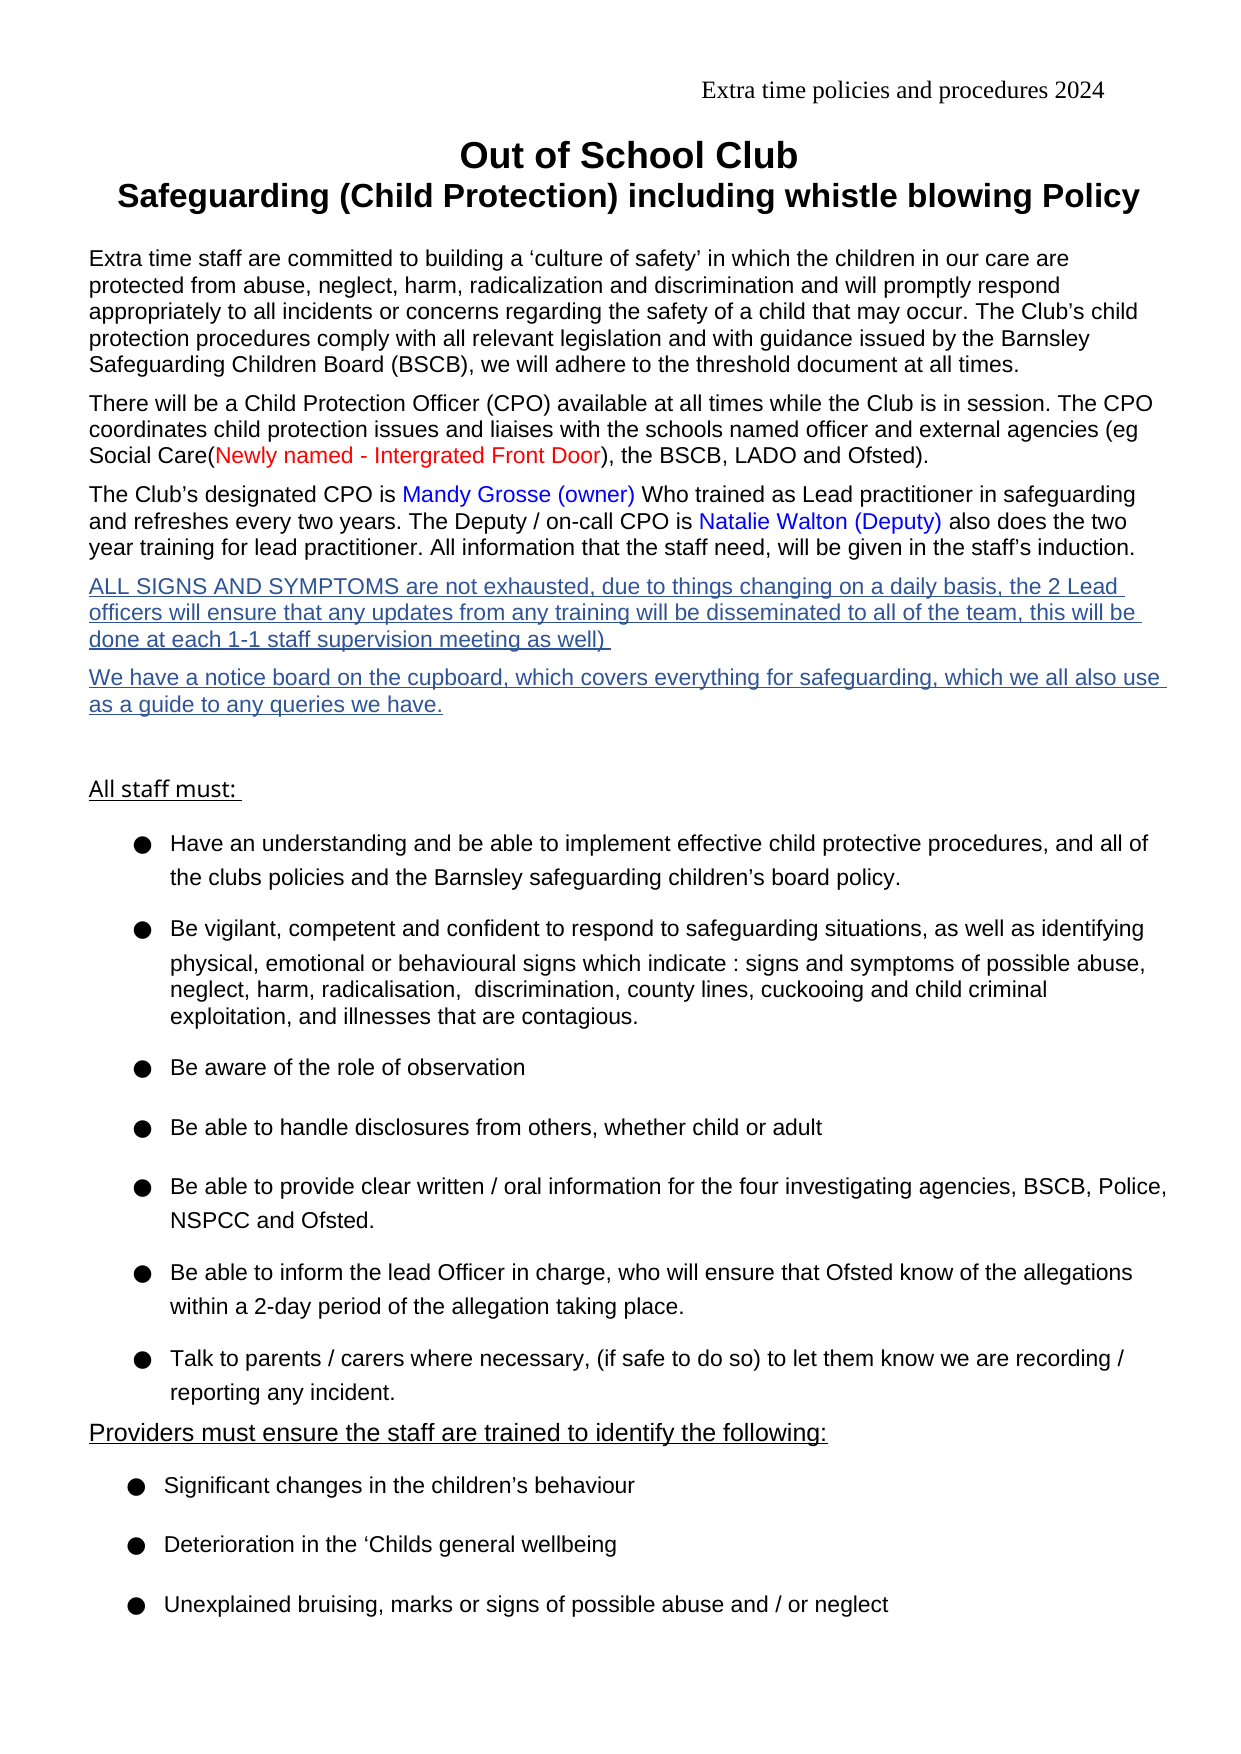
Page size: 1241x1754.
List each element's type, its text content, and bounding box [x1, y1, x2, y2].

text Extra time staff are committed to building a ‘culture of safety’ in which the children in our care are protected from abuse, neglect, harm, radicalization and discrimination and will promptly respond appropriately to all incidents or concerns regarding the safety of a child that may occur. The Club’s child protection procedures comply with all relevant legislation and with guidance issued by the Barnsley Safeguarding Children Board (BSCB), we will adhere to the threshold document at all times. [89, 245, 1169, 377]
list Significant changes in the children’s behaviour [126, 1459, 1169, 1506]
list Be able to provide clear written / oral information for the four investigating agencies, BSCB, Police, NSPCC and Ofsted. [132, 1160, 1169, 1234]
text Providers must ensure the staff are trained to identify the following: [89, 1418, 1169, 1447]
list Unexplained bruising, marks or signs of possible abuse and / or neglect [126, 1578, 1169, 1625]
text ALL SIGNS AND SYMPTOMS are not exhausted, due to things changing on a daily basis, the 2 Lead officers will ensure that any updates from any training will be disseminated to all of the team, this will be done at each 1-1 staff supervision meeting as well) [89, 573, 1169, 652]
list Be able to inform the lead Officer in charge, who will ensure that Ofsted know of the allegations within a 2-day period of the allegation taking place. [132, 1246, 1169, 1319]
list Be vigilant, competent and confident to respond to safeguarding situations, as well as identifying physical, emotional or behavioural signs which indicate : signs and symptoms of possible abuse, neglect, harm, radicalisation, discrimination, county lines, cuckooing and child criminal exploitation, and illnesses that are contagious. [132, 903, 1169, 1029]
list Be able to handle disclosures from others, whether child or adult [132, 1101, 1169, 1148]
text All staff must: [89, 773, 1169, 804]
text Out of School Club [89, 132, 1169, 176]
list Be aware of the role of observation [132, 1041, 1169, 1088]
text Safeguarding (Child Protection) including whistle blowing Policy [89, 176, 1169, 215]
list Deterioration in the ‘Childs general wellbeing [126, 1519, 1169, 1566]
list Talk to parents / carers where necessary, (if safe to do so) to let them know we are recording / reporting any incident. [132, 1332, 1169, 1405]
text We have a notice board on the cupboard, which covers everything for safeguarding, which we all also use as a guide to any queries we have. [89, 664, 1169, 717]
text The Club’s designated CPO is Mandy Grosse (owner) Who trained as Lead practitioner in safeguarding and refreshes every two years. The Deputy / on-call CPO is Natalie Walton (Deputy) also does the two year training for lead practitioner. All information that the staff need, will be given in the staff’s induction. [89, 481, 1169, 560]
list Have an understanding and be able to implement effective child protective procedures, and all of the clubs policies and the Barnsley safeguarding children’s board policy. [132, 817, 1169, 890]
text There will be a Child Protection Officer (CPO) available at all times while the Club is in session. The CPO coordinates child protection issues and liaises with the schools named officer and external agencies (eg Social Care(Newly named - Intergrated Front Door), the BSCB, LADO and Ofsted). [89, 390, 1169, 469]
